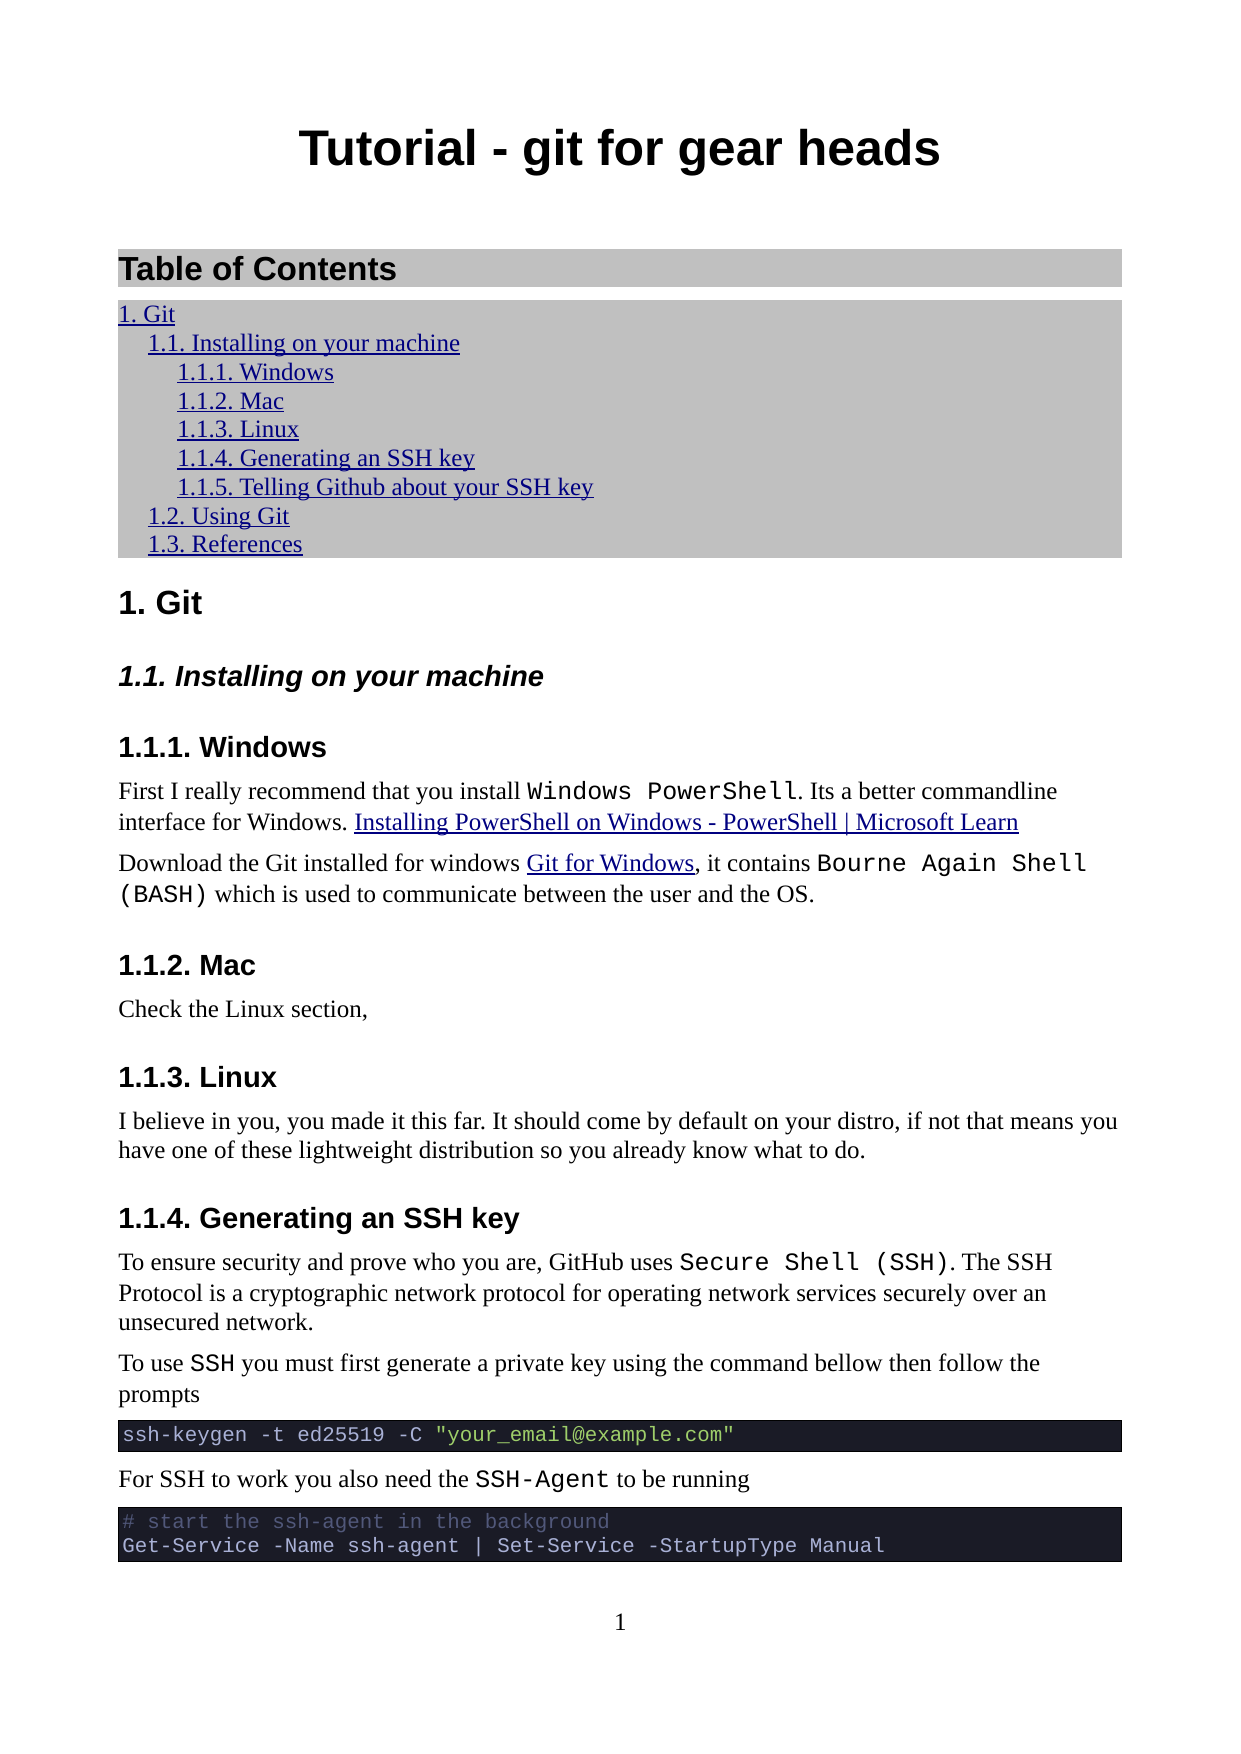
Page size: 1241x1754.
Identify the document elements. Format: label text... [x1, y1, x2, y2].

text For SSH to work you also need the SSH-Agent to be running [118, 1464, 1122, 1495]
text Check the Linux section, [118, 994, 1122, 1022]
text 1.1.3. Linux [177, 414, 1122, 443]
text I believe in you, you made it this far. It should come by default on your distro, if not that means you have one of these lightweight distribution so you already know what to do. [118, 1106, 1122, 1163]
subtitle Generating an SSH key [118, 1201, 1122, 1234]
subtitle Installing on your machine [118, 659, 1122, 693]
text First I really recommend that you install Windows PowerShell. Its a better commandline interface for Windows. Installing PowerShell on Windows - PowerShell | Microsoft Learn [118, 776, 1122, 836]
subtitle Git [118, 583, 1122, 622]
subtitle Table of Contents [118, 248, 1122, 287]
text ssh-keygen -t ed25519 -C "your_email@example.com" [119, 1421, 1121, 1451]
text 1.1.2. Mac [177, 386, 1122, 414]
text 1.2. Using Git [148, 501, 1122, 529]
text 1. Git [118, 299, 1122, 328]
title Tutorial - git for gear heads [118, 118, 1122, 176]
text 1.1.4. Generating an SSH key [177, 443, 1122, 472]
text 1.1. Installing on your machine [148, 328, 1122, 357]
subtitle Linux [118, 1060, 1122, 1093]
text 1.3. References [148, 529, 1122, 558]
text 1.1.5. Telling Github about your SSH key [177, 472, 1122, 501]
text Download the Git installed for windows Git for Windows, it contains Bourne Again Shell (BASH) which is used to communicate between the user and the OS. [118, 848, 1122, 910]
subtitle Windows [118, 730, 1122, 764]
subtitle Mac [118, 948, 1122, 981]
text # start the ssh-agent in the background [119, 1508, 1121, 1531]
text To ensure security and prove who you are, GitHub uses Secure Shell (SSH). The SSH Protocol is a cryptographic network protocol for operating network services securely over an unsecured network. [118, 1247, 1122, 1335]
text To use SSH you must first generate a private key using the command bellow then follow the prompts [118, 1348, 1122, 1407]
text 1.1.1. Windows [177, 357, 1122, 386]
text Get-Service -Name ssh-agent | Set-Service -StartupType Manual [119, 1531, 1121, 1561]
